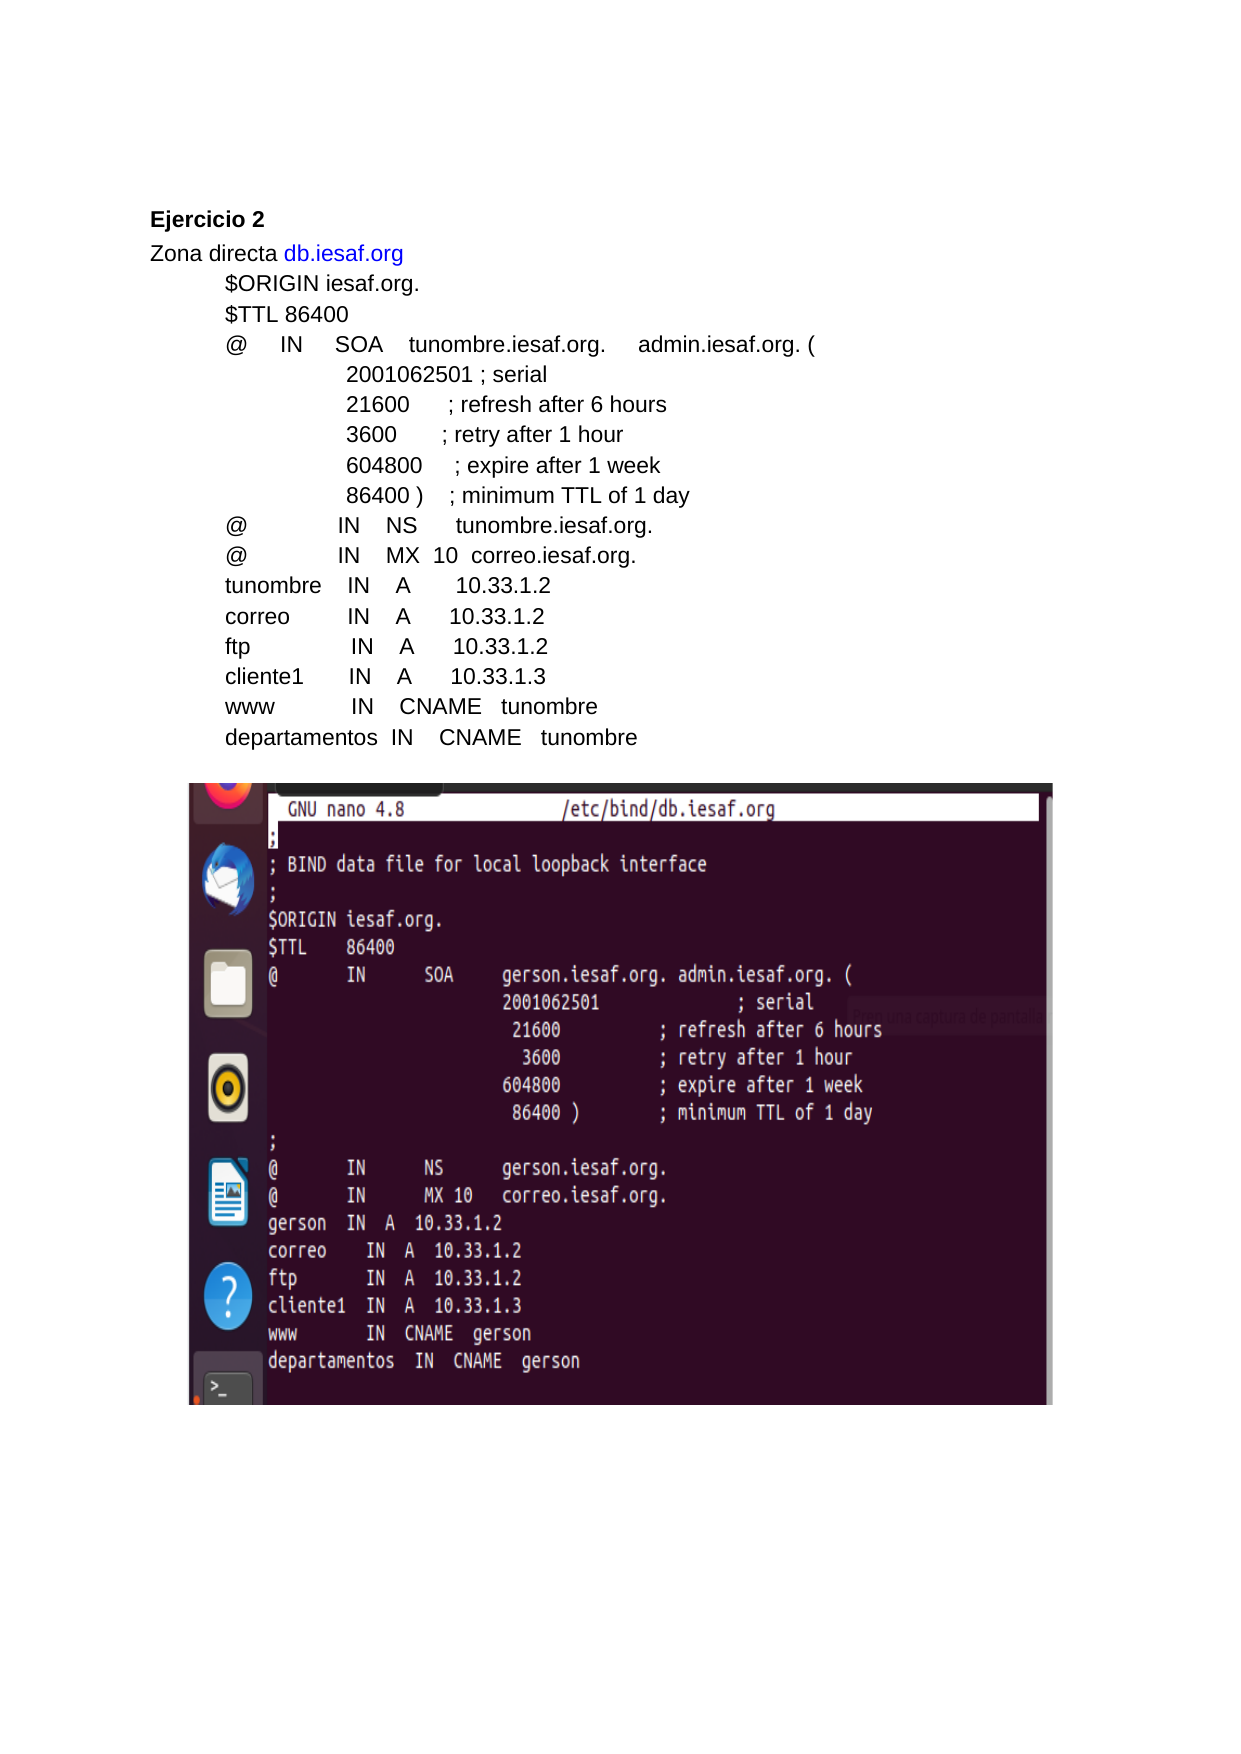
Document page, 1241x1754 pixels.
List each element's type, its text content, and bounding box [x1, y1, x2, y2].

text correo IN A 10.33.1.2 [225, 603, 1090, 629]
text @ IN NS tunombre.iesaf.org. [225, 512, 1090, 538]
text 3600 ; retry after 1 hour [225, 421, 1090, 448]
text departamentos IN CNAME tunombre [225, 723, 1090, 750]
text ftp IN A 10.33.1.2 [225, 633, 1090, 659]
text cliente1 IN A 10.33.1.3 [225, 663, 1090, 689]
subtitle Ejercicio 2 [150, 206, 1090, 232]
text tunombre IN A 10.33.1.2 [225, 572, 1090, 599]
text $TTL 86400 [225, 301, 1090, 327]
text www IN CNAME tunombre [225, 693, 1090, 720]
text $ORIGIN iesaf.org. [225, 270, 1090, 297]
text 21600 ; refresh after 6 hours [225, 391, 1090, 418]
text @ IN MX 10 correo.iesaf.org. [225, 542, 1090, 569]
text 86400 ) ; minimum TTL of 1 day [225, 482, 1090, 508]
text 604800 ; expire after 1 week [225, 452, 1090, 478]
text Zona directa db.iesaf.org [150, 240, 1090, 267]
text 2001062501 ; serial [225, 361, 1090, 387]
picture [187, 783, 1053, 1405]
text @ IN SOA tunombre.iesaf.org. admin.iesaf.org. ( [225, 331, 1090, 357]
